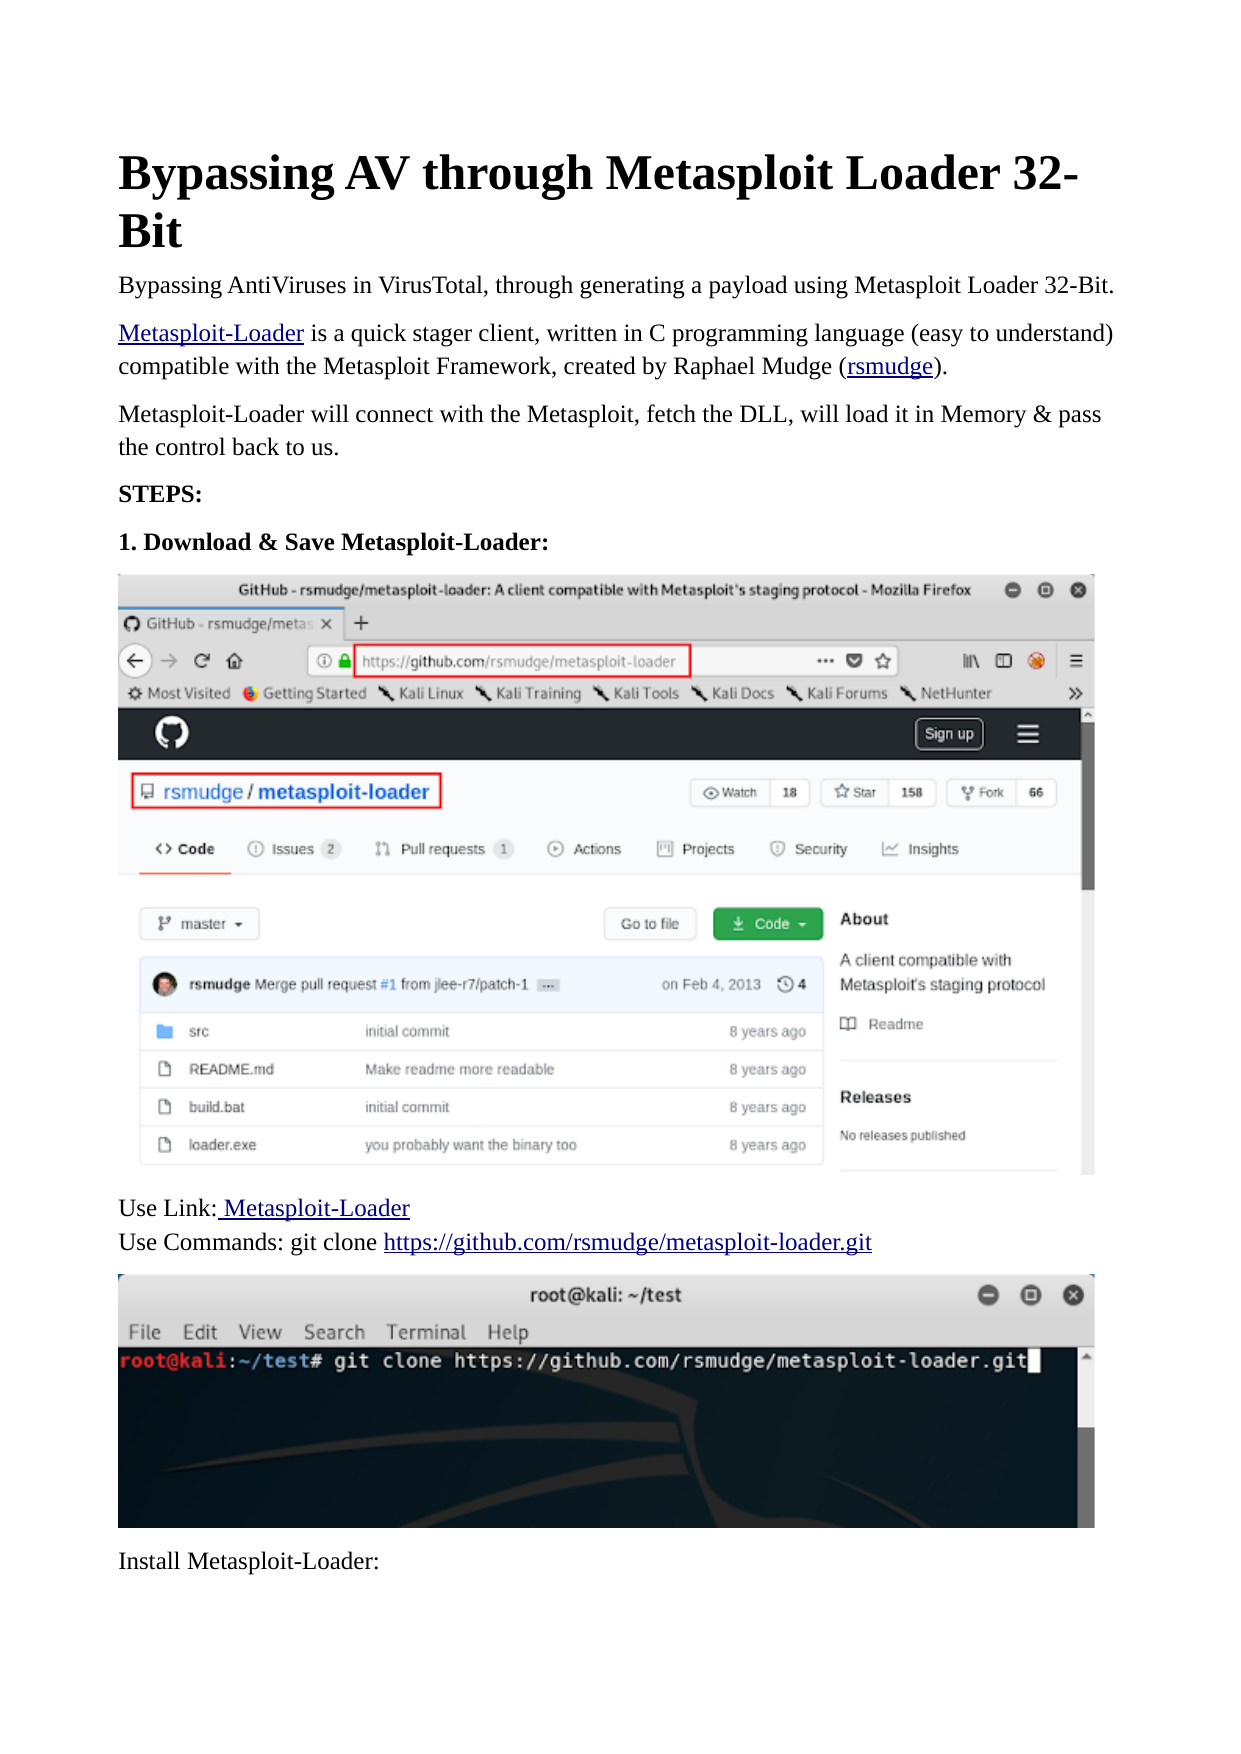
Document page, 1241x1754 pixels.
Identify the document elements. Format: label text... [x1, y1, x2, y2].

subtitle Bypassing AV through Metasploit Loader 32-Bit [118, 143, 1122, 258]
text Use Link: Metasploit-Loader Use Commands: git clone https://github.com/rsmudge/metasploit-loader.git [118, 1193, 1122, 1255]
text Install Metasploit-Loader: [118, 1546, 1122, 1575]
text 1. Download & Save Metasploit-Loader: [118, 527, 1122, 556]
picture [118, 1274, 1095, 1528]
text Bypassing AntiViruses in VirusTotal, through generating a payload using Metasploit Loader 32-Bit. [118, 271, 1122, 299]
text STEPS: [118, 479, 1122, 508]
picture [118, 574, 1095, 1175]
text Metasploit-Loader is a quick stager client, written in C programming language (easy to understand) compatible with the Metasploit Framework, created by Raphael Mudge (rsmudge). [118, 318, 1122, 380]
text Metasploit-Loader will connect with the Metasploit, fetch the DLL, will load it in Memory & pass the control back to us. [118, 399, 1122, 461]
